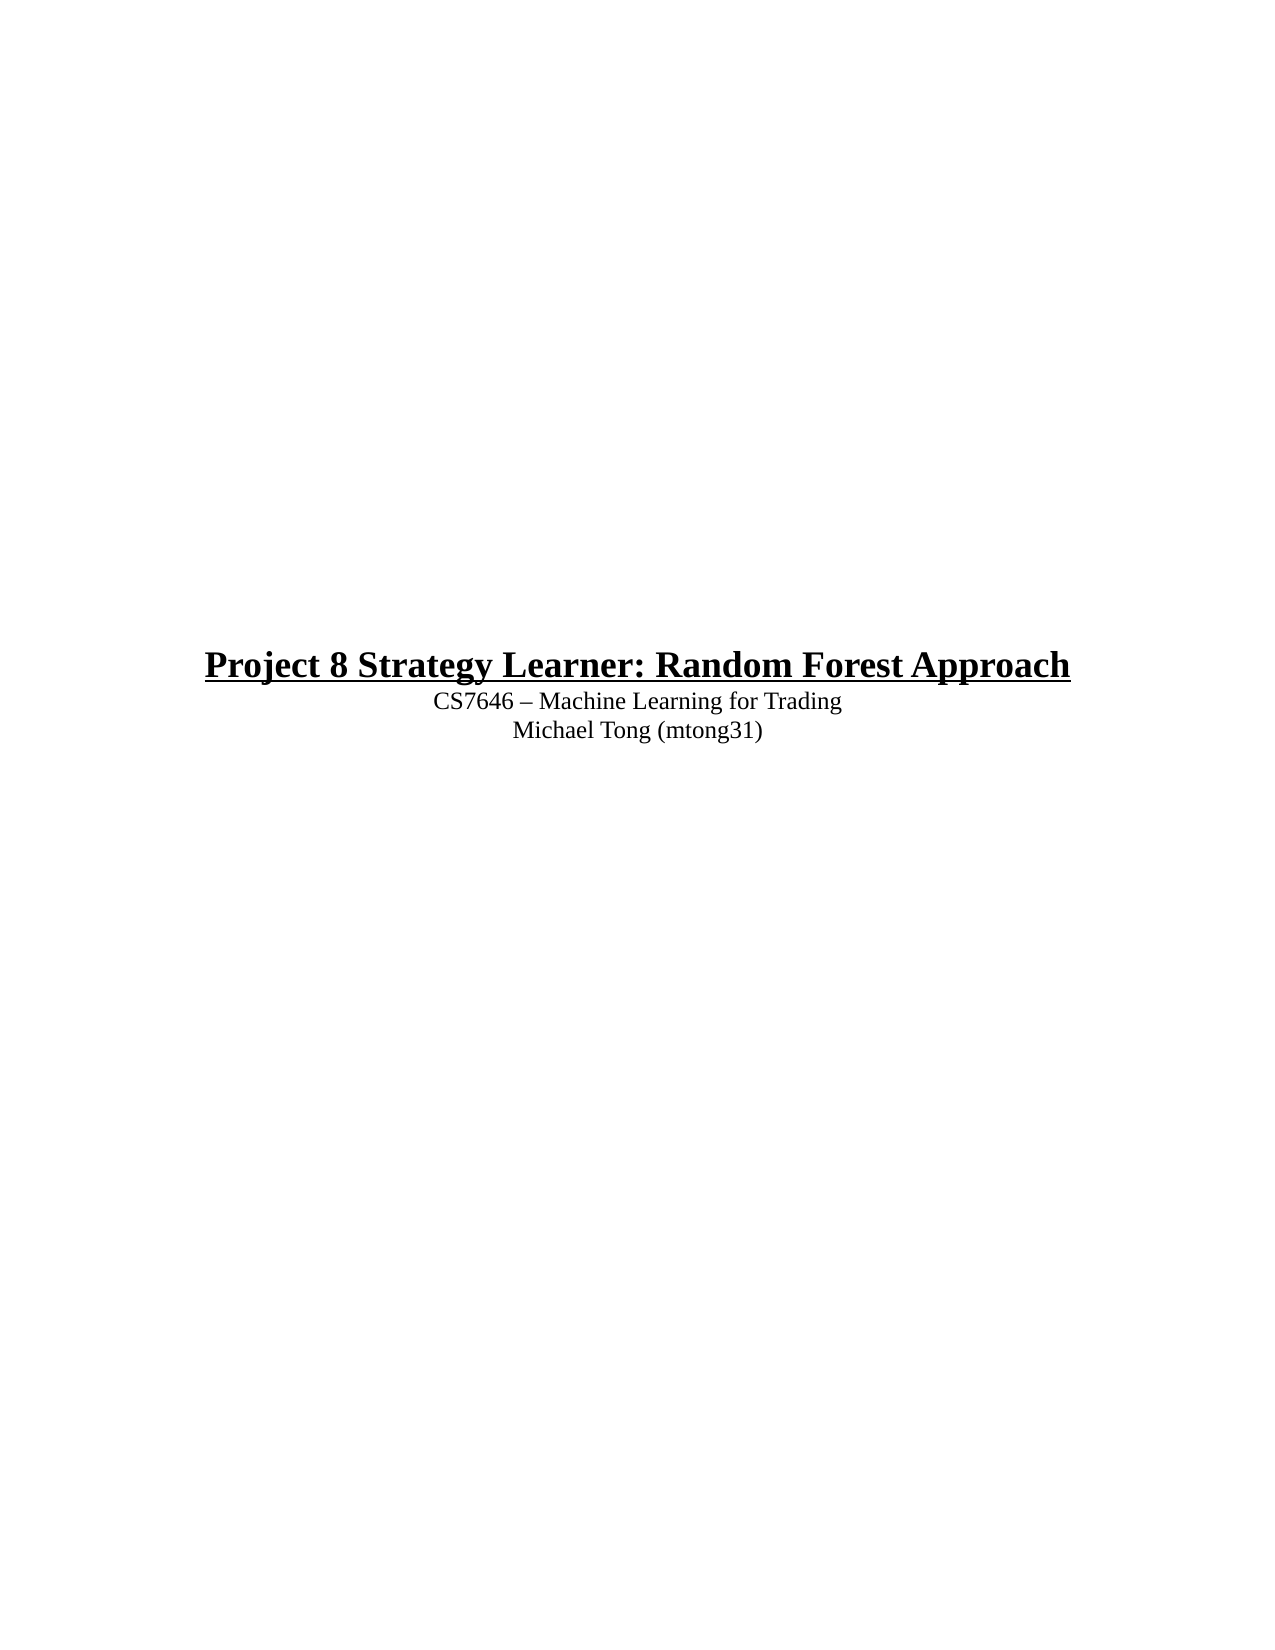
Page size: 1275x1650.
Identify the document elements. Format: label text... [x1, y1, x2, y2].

text CS7646 – Machine Learning for Trading [118, 686, 1157, 715]
text Michael Tong (mtong31) [118, 715, 1157, 743]
text Project 8 Strategy Learner: Random Forest Approach [118, 643, 1157, 686]
